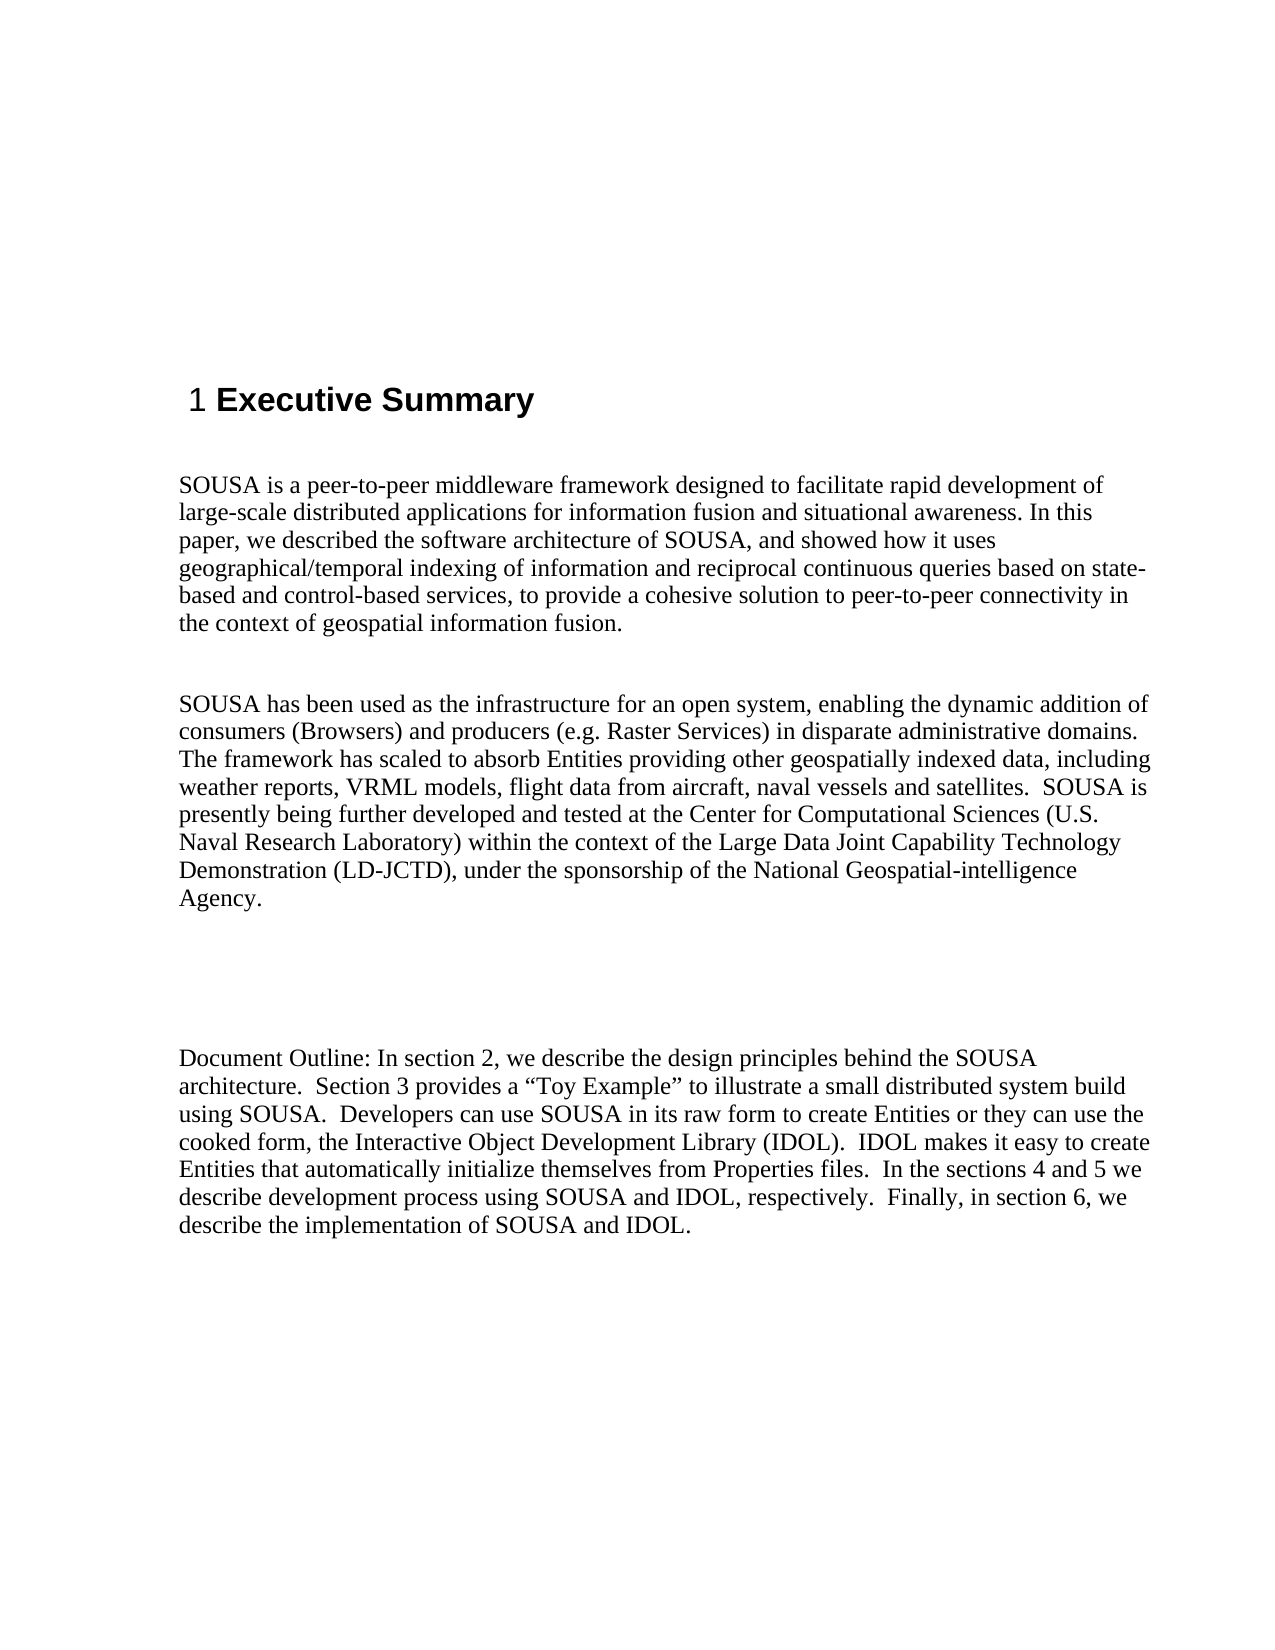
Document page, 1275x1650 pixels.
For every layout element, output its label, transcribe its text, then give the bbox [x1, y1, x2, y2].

text SOUSA has been used as the infrastructure for an open system, enabling the dynamic addition of consumers (Browsers) and producers (e.g. Raster Services) in disparate administrative domains. The framework has scaled to absorb Entities providing other geospatially indexed data, including weather reports, VRML models, flight data from aircraft, naval vessels and satellites. SOUSA is presently being further developed and tested at the Center for Computational Sciences (U.S. Naval Research Laboratory) within the context of the Large Data Joint Capability Technology Demonstration (LD-JCTD), under the sponsorship of the National Geospatial-intelligence Agency. [178, 690, 1157, 911]
text SOUSA is a peer-to-peer middleware framework designed to facilitate rapid development of large-scale distributed applications for information fusion and situational awareness. In this paper, we described the software architecture of SOUSA, and showed how it uses geographical/temporal indexing of information and reciprocal continuous queries based on state-based and control-based services, to provide a cohesive solution to peer-to-peer connectivity in the context of geospatial information fusion. [178, 471, 1157, 637]
subtitle Executive Summary [178, 381, 1157, 418]
text Document Outline: In section 2, we describe the design principles behind the SOUSA architecture. Section 3 provides a “Toy Example” to illustrate a small distributed system build using SOUSA. Developers can use SOUSA in its raw form to create Entities or they can use the cooked form, the Interactive Object Development Library (IDOL). IDOL makes it easy to create Entities that automatically initialize themselves from Properties files. In the sections 4 and 5 we describe development process using SOUSA and IDOL, respectively. Finally, in section 6, we describe the implementation of SOUSA and IDOL. [178, 1044, 1157, 1238]
